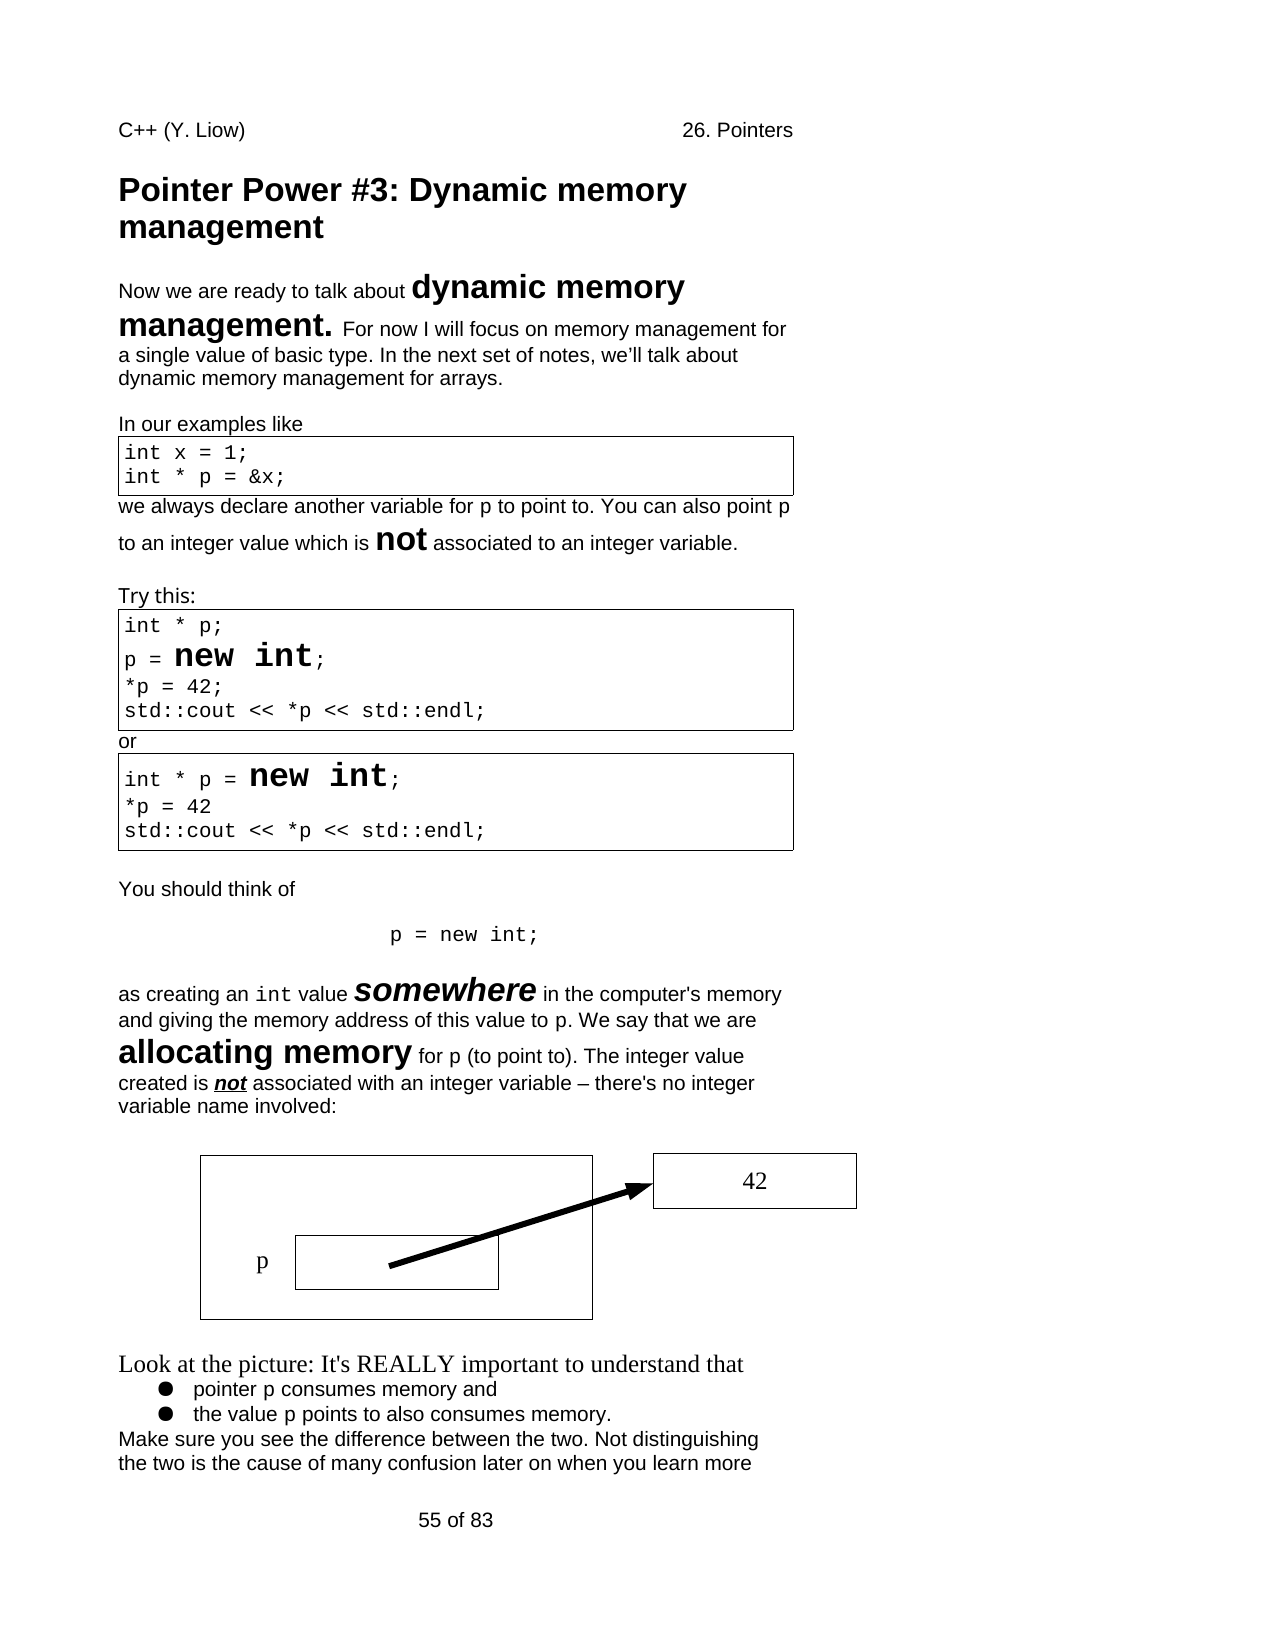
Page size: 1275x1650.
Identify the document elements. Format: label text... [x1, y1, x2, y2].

text p = new int; [136, 924, 793, 948]
text we always declare another variable for p to point to. You can also point p to an integer value which is not associated to an integer variable. [118, 496, 793, 557]
text Pointer Power #3: Dynamic memory management [118, 171, 793, 245]
table_header int * p; p = new int; *p = 42; std::cout << *p << std::endl; [119, 610, 793, 729]
list the value p points to also consumes memory. [156, 1403, 793, 1428]
list pointer p consumes memory and [156, 1378, 793, 1403]
table_header int x = 1; int * p = &x; [119, 437, 793, 495]
text as creating an int value somewhere in the computer's memory and giving the memory address of this value to p. We say that we are allocating memory for p (to point to). The integer value created is not associated with an integer variable – there's no integer variable name involved: [118, 971, 793, 1117]
table_header int * p = new int; *p = 42 std::cout << *p << std::endl; [119, 754, 793, 849]
text You should think of [118, 878, 793, 901]
text or [118, 731, 793, 753]
text Look at the picture: It's REALLY important to understand that [118, 1350, 793, 1378]
text Try this: [118, 581, 793, 609]
text In our examples like [118, 413, 793, 436]
text Make sure you see the difference between the two. Not distinguishing the two is the cause of many confusion later on when you learn more [118, 1428, 793, 1474]
text Now we are ready to talk about dynamic memory management. For now I will focus on memory management for a single value of basic type. In the next set of notes, we’ll talk about dynamic memory management for arrays. [118, 269, 793, 390]
